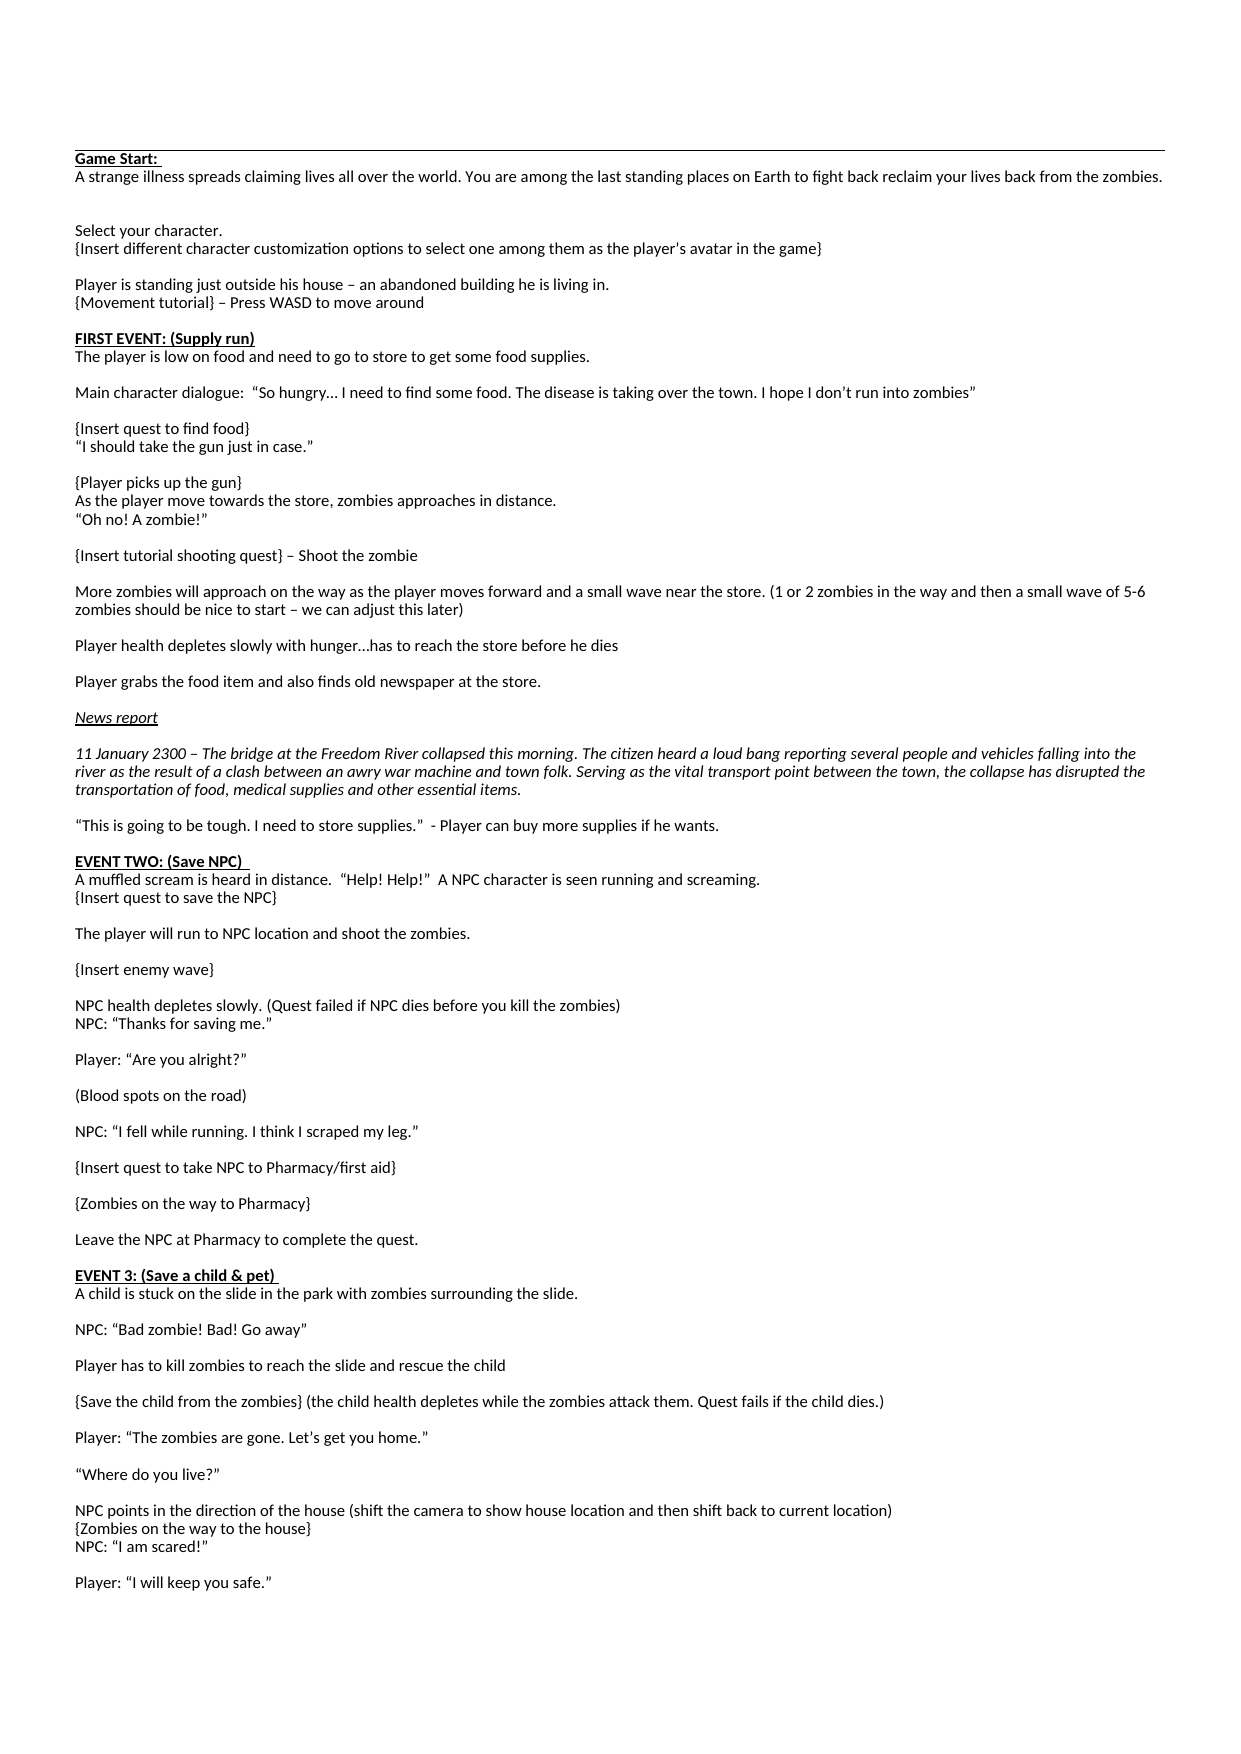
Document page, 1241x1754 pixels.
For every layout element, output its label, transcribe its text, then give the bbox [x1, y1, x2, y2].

text Game Start: A strange illness spreads claiming lives all over the world. You are among the last standing places on Earth to fight back reclaim your lives back from the zombies. Select your character. {Insert different character customization options to select one among them as the player’s avatar in the game} [75, 151, 1165, 258]
text Player is standing just outside his house – an abandoned building he is living in. {Movement tutorial} – Press WASD to move around FIRST EVENT: (Supply run) The player is low on food and need to go to store to get some food supplies. Main character dialogue: “So hungry… I need to find some food. The disease is taking over the town. I hope I don’t run into zombies” {Insert quest to find food} “I should take the gun just in case.” {Player picks up the gun} As the player move towards the store, zombies approaches in distance. “Oh no! A zombie!” {Insert tutorial shooting quest} – Shoot the zombie More zombies will approach on the way as the player moves forward and a small wave near the store. (1 or 2 zombies in the way and then a small wave of 5-6 zombies should be nice to start – we can adjust this later) Player health depletes slowly with hunger…has to reach the store before he dies Player grabs the food item and also finds old newspaper at the store. News report 11 January 2300 – The bridge at the Freedom River collapsed this morning. The citizen heard a loud bang reporting several people and vehicles falling into the river as the result of a clash between an awry war machine and town folk. Serving as the vital transport point between the town, the collapse has disrupted the transportation of food, medical supplies and other essential items. “This is going to be tough. I need to store supplies.” - Player can buy more supplies if he wants. EVENT TWO: (Save NPC) A muffled scream is heard in distance. “Help! Help!” A NPC character is seen running and screaming. [75, 258, 1165, 889]
text NPC: “I am scared!” Player: “I will keep you safe.” [75, 1538, 1165, 1592]
text {Insert quest to save the NPC} The player will run to NPC location and shoot the zombies. {Insert enemy wave} NPC health depletes slowly. (Quest failed if NPC dies before you kill the zombies) NPC: “Thanks for saving me.” Player: “Are you alright?” (Blood spots on the road) NPC: “I fell while running. I think I scraped my leg.” {Insert quest to take NPC to Pharmacy/first aid} {Zombies on the way to Pharmacy} Leave the NPC at Pharmacy to complete the quest. EVENT 3: (Save a child & pet) A child is stuck on the slide in the park with zombies surrounding the slide. NPC: “Bad zombie! Bad! Go away” Player has to kill zombies to reach the slide and rescue the child {Save the child from the zombies} (the child health depletes while the zombies attack them. Quest fails if the child dies.) Player: “The zombies are gone. Let’s get you home.” “Where do you live?” NPC points in the direction of the house (shift the camera to show house location and then shift back to current location) {Zombies on the way to the house} [75, 889, 1165, 1538]
